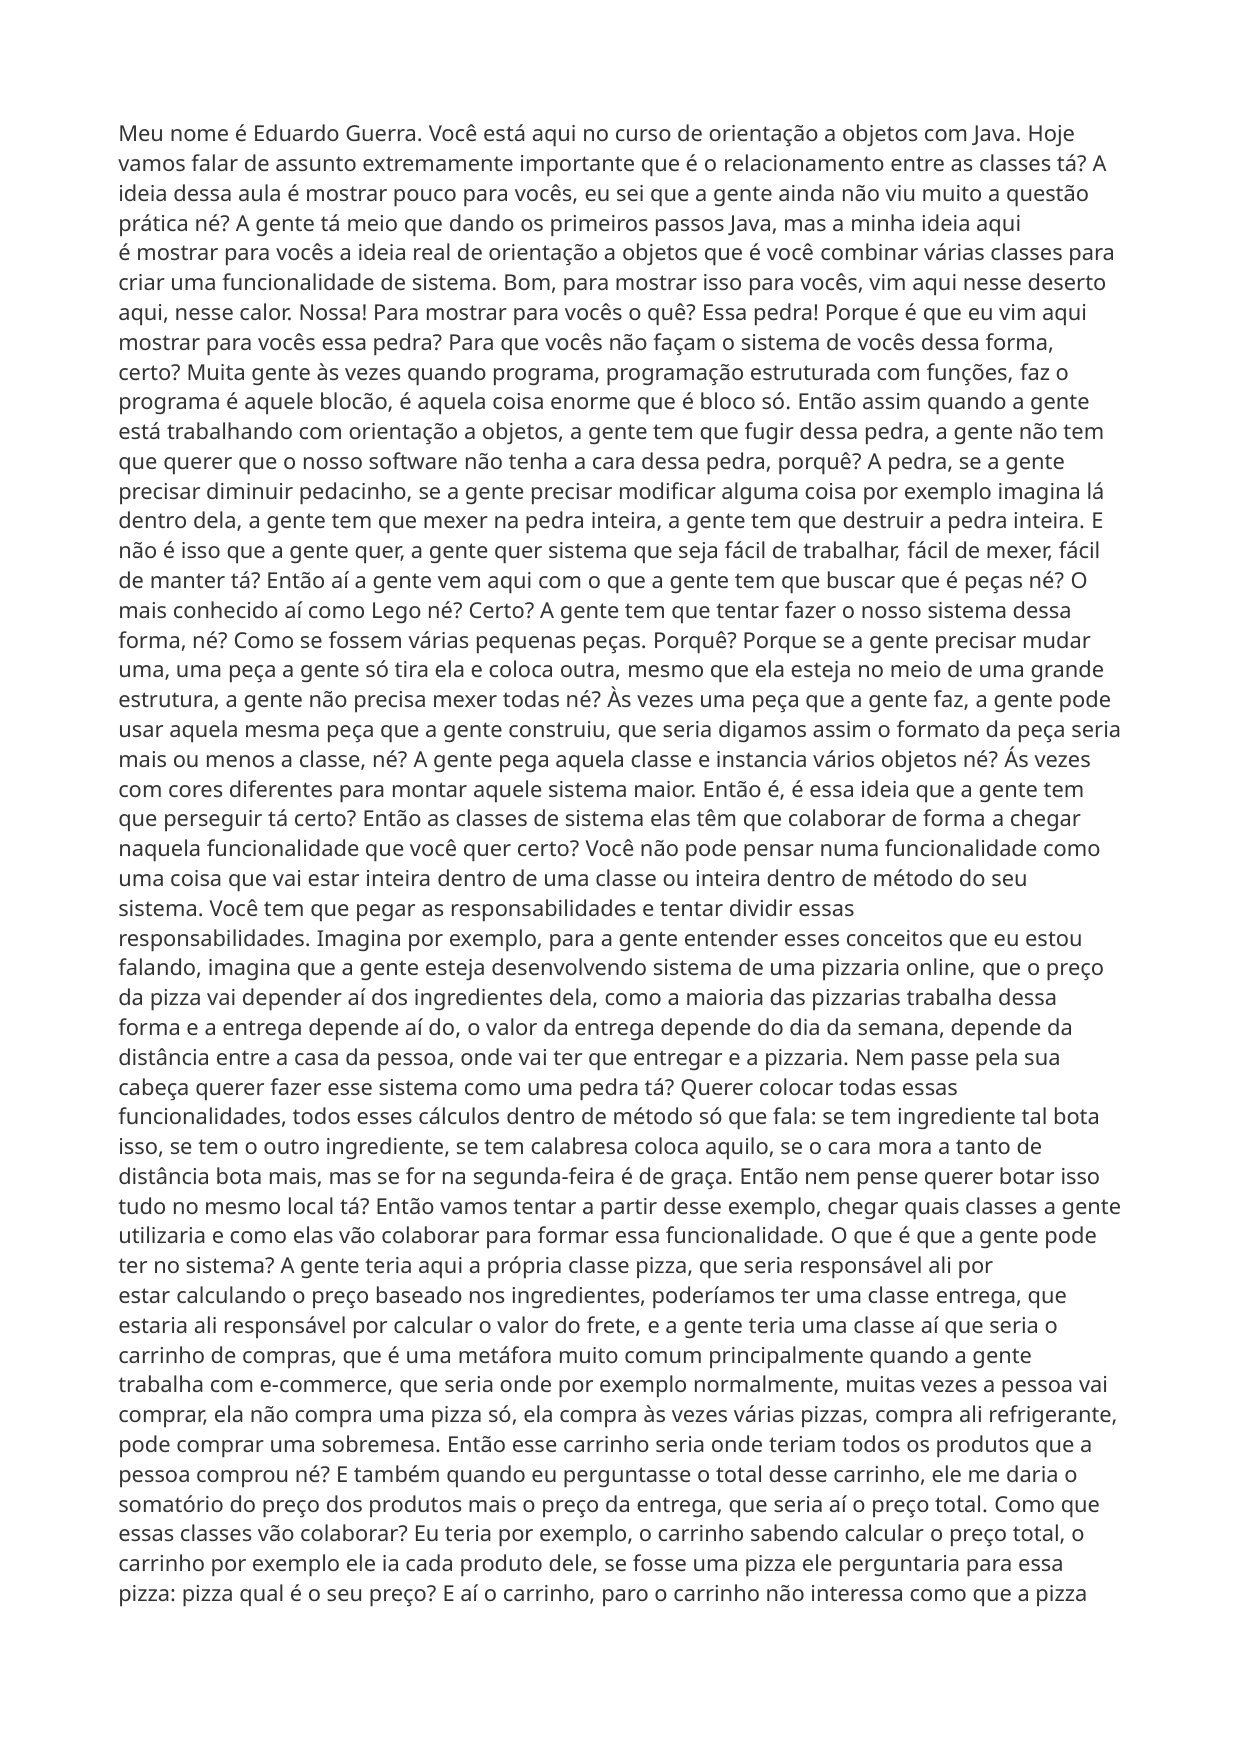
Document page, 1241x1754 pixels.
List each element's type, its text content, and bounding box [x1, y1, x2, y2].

text Meu nome é Eduardo Guerra. Você está aqui no curso de orientação a objetos com Java. Hoje vamos falar de assunto extremamente importante que é o relacionamento entre as classes tá? A ideia dessa aula é mostrar pouco para vocês, eu sei que a gente ainda não viu muito a questão prática né? A gente tá meio que dando os primeiros passos Java, mas a minha ideia aqui é mostrar para vocês a ideia real de orientação a objetos que é você combinar várias classes para criar uma funcionalidade de sistema. Bom, para mostrar isso para vocês, vim aqui nesse deserto aqui, nesse calor. Nossa! Para mostrar para vocês o quê? Essa pedra! Porque é que eu vim aqui mostrar para vocês essa pedra? Para que vocês não façam o sistema de vocês dessa forma, certo? Muita gente às vezes quando programa, programação estruturada com funções, faz o programa é aquele blocão, é aquela coisa enorme que é bloco só. Então assim quando a gente está trabalhando com orientação a objetos, a gente tem que fugir dessa pedra, a gente não tem que querer que o nosso software não tenha a cara dessa pedra, porquê? A pedra, se a gente precisar diminuir pedacinho, se a gente precisar modificar alguma coisa por exemplo imagina lá dentro dela, a gente tem que mexer na pedra inteira, a gente tem que destruir a pedra inteira. E não é isso que a gente quer, a gente quer sistema que seja fácil de trabalhar, fácil de mexer, fácil de manter tá? Então aí a gente vem aqui com o que a gente tem que buscar que é peças né? O mais conhecido aí como Lego né? Certo? A gente tem que tentar fazer o nosso sistema dessa forma, né? Como se fossem várias pequenas peças. Porquê? Porque se a gente precisar mudar uma, uma peça a gente só tira ela e coloca outra, mesmo que ela esteja no meio de uma grande estrutura, a gente não precisa mexer todas né? Às vezes uma peça que a gente faz, a gente pode usar aquela mesma peça que a gente construiu, que seria digamos assim o formato da peça seria mais ou menos a classe, né? A gente pega aquela classe e instancia vários objetos né? Ás vezes com cores diferentes para montar aquele sistema maior. Então é, é essa ideia que a gente tem que perseguir tá certo? Então as classes de sistema elas têm que colaborar de forma a chegar naquela funcionalidade que você quer certo? Você não pode pensar numa funcionalidade como uma coisa que vai estar inteira dentro de uma classe ou inteira dentro de método do seu sistema. Você tem que pegar as responsabilidades e tentar dividir essas responsabilidades. Imagina por exemplo, para a gente entender esses conceitos que eu estou falando, imagina que a gente esteja desenvolvendo sistema de uma pizzaria online, que o preço da pizza vai depender aí dos ingredientes dela, como a maioria das pizzarias trabalha dessa forma e a entrega depende aí do, o valor da entrega depende do dia da semana, depende da distância entre a casa da pessoa, onde vai ter que entregar e a pizzaria. Nem passe pela sua cabeça querer fazer esse sistema como uma pedra tá? Querer colocar todas essas funcionalidades, todos esses cálculos dentro de método só que fala: se tem ingrediente tal bota isso, se tem o outro ingrediente, se tem calabresa coloca aquilo, se o cara mora a tanto de distância bota mais, mas se for na segunda-feira é de graça. Então nem pense querer botar isso tudo no mesmo local tá? Então vamos tentar a partir desse exemplo, chegar quais classes a gente utilizaria e como elas vão colaborar para formar essa funcionalidade. O que é que a gente pode ter no sistema? A gente teria aqui a própria classe pizza, que seria responsável ali por estar calculando o preço baseado nos ingredientes, poderíamos ter uma classe entrega, que estaria ali responsável por calcular o valor do frete, e a gente teria uma classe aí que seria o carrinho de compras, que é uma metáfora muito comum principalmente quando a gente trabalha com e-commerce, que seria onde por exemplo normalmente, muitas vezes a pessoa vai comprar, ela não compra uma pizza só, ela compra às vezes várias pizzas, compra ali refrigerante, pode comprar uma sobremesa. Então esse carrinho seria onde teriam todos os produtos que a pessoa comprou né? E também quando eu perguntasse o total desse carrinho, ele me daria o somatório do preço dos produtos mais o preço da entrega, que seria aí o preço total. Como que essas classes vão colaborar? Eu teria por exemplo, o carrinho sabendo calcular o preço total, o carrinho por exemplo ele ia cada produto dele, se fosse uma pizza ele perguntaria para essa pizza: pizza qual é o seu preço? E aí o carrinho, paro o carrinho não interessa como que a pizza [118, 118, 1122, 1608]
